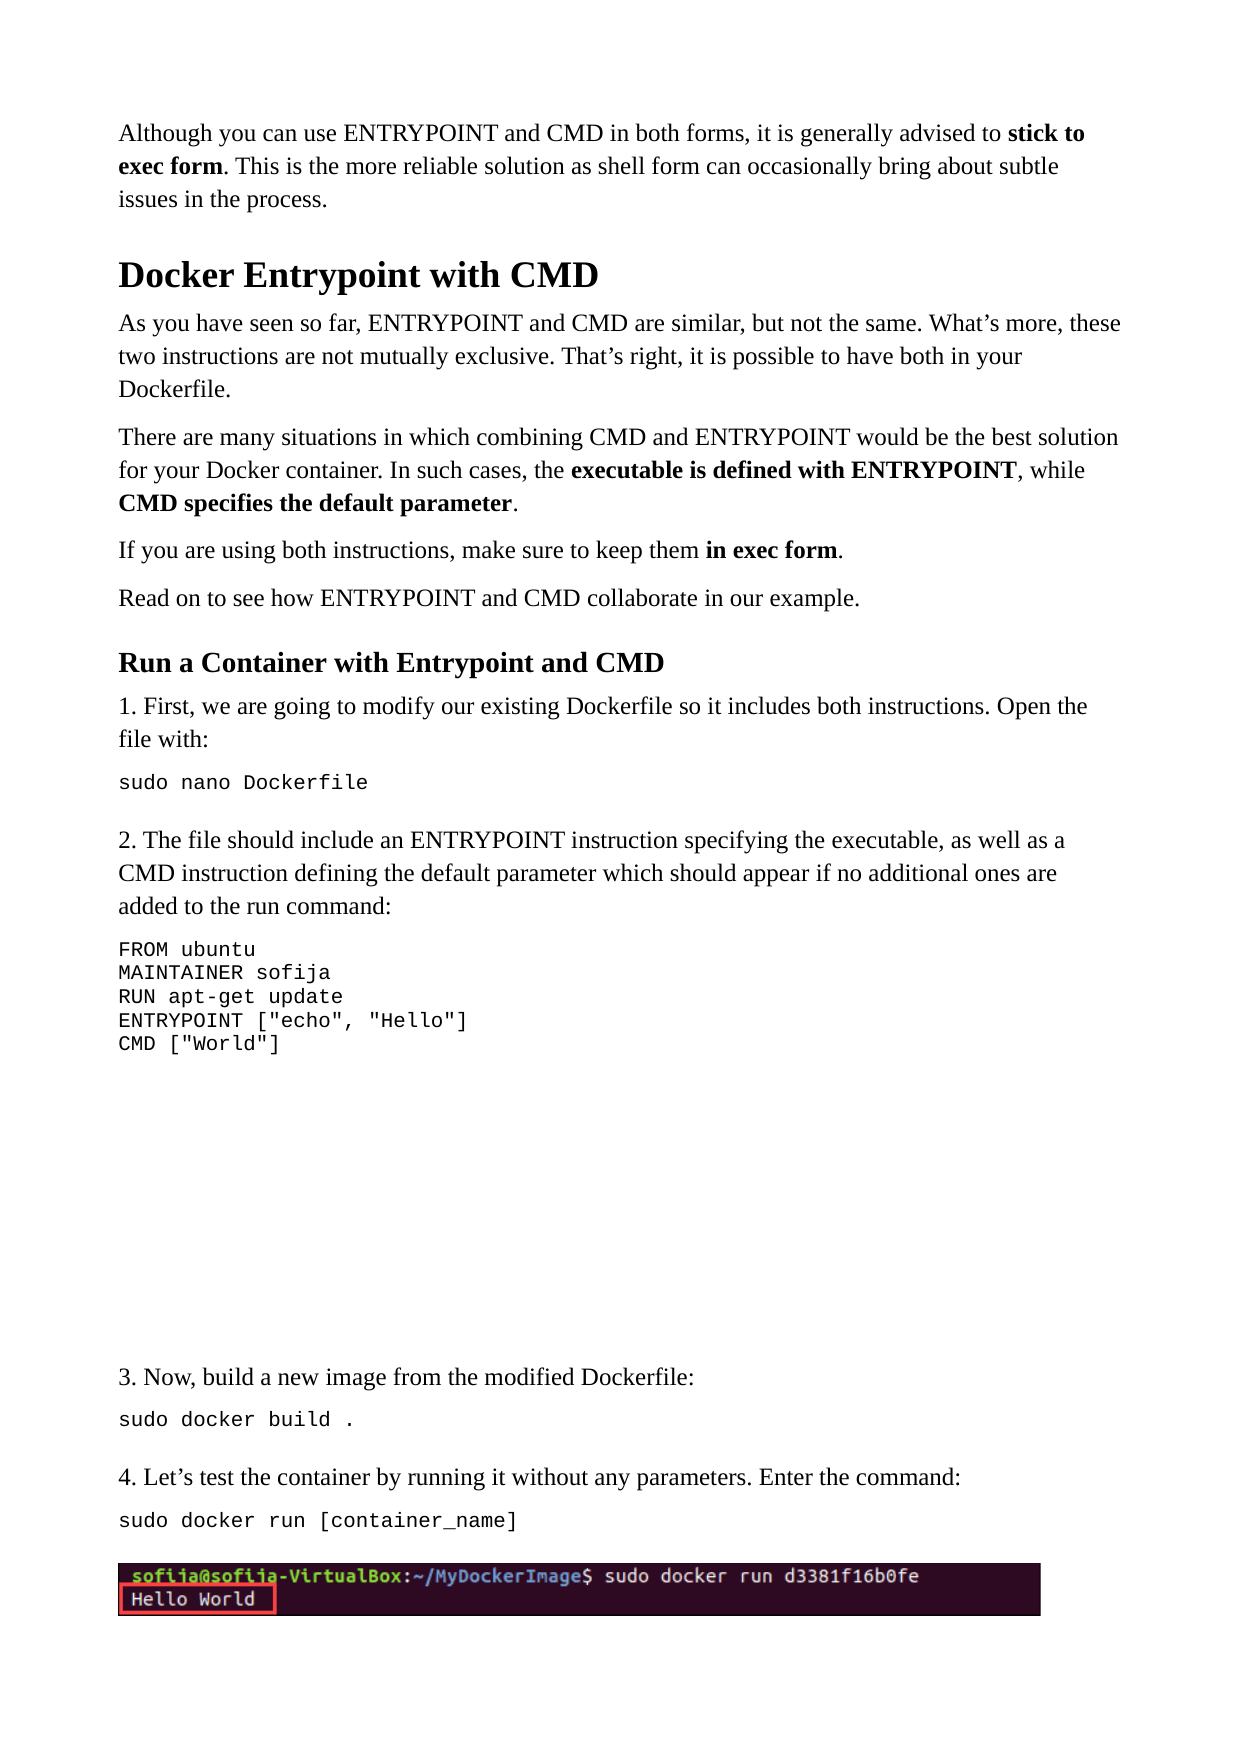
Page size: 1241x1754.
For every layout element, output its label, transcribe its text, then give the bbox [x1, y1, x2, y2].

text FROM ubuntu [118, 939, 1122, 962]
text Although you can use ENTRYPOINT and CMD in both forms, it is generally advised to stick to exec form. This is the more reliable solution as shell form can occasionally bring about subtle issues in the process. [118, 118, 1122, 213]
text sudo docker run [container_name] [118, 1510, 1122, 1533]
text MAINTAINER sofija [118, 962, 1122, 986]
text sudo nano Dockerfile [118, 772, 1122, 796]
text 1. First, we are going to modify our existing Dockerfile so it includes both instructions. Open the file with: [118, 691, 1122, 753]
subtitle Docker Entrypoint with CMD [118, 253, 1122, 296]
picture [118, 1563, 1041, 1616]
text There are many situations in which combining CMD and ENTRYPOINT would be the best solution for your Docker container. In such cases, the executable is defined with ENTRYPOINT, while CMD specifies the default parameter. [118, 422, 1122, 517]
text 2. The file should include an ENTRYPOINT instruction specifying the executable, as well as a CMD instruction defining the default parameter which should appear if no additional ones are added to the run command: [118, 825, 1122, 920]
text CMD ["World"] [118, 1033, 1122, 1057]
text If you are using both instructions, make sure to keep them in exec form. [118, 536, 1122, 564]
text sudo docker build . [118, 1409, 1122, 1433]
text ENTRYPOINT ["echo", "Hello"] [118, 1010, 1122, 1033]
text As you have seen so far, ENTRYPOINT and CMD are similar, but not the same. What’s more, these two instructions are not mutually exclusive. That’s right, it is possible to have both in your Dockerfile. [118, 308, 1122, 403]
subtitle Run a Container with Entrypoint and CMD [118, 645, 1122, 679]
text Read on to see how ENTRYPOINT and CMD collaborate in our example. [118, 583, 1122, 612]
text 4. Let’s test the container by running it without any parameters. Enter the command: [118, 1462, 1122, 1491]
text 3. Now, build a new image from the modified Dockerfile: [118, 1362, 1122, 1390]
text RUN apt-get update [118, 986, 1122, 1010]
